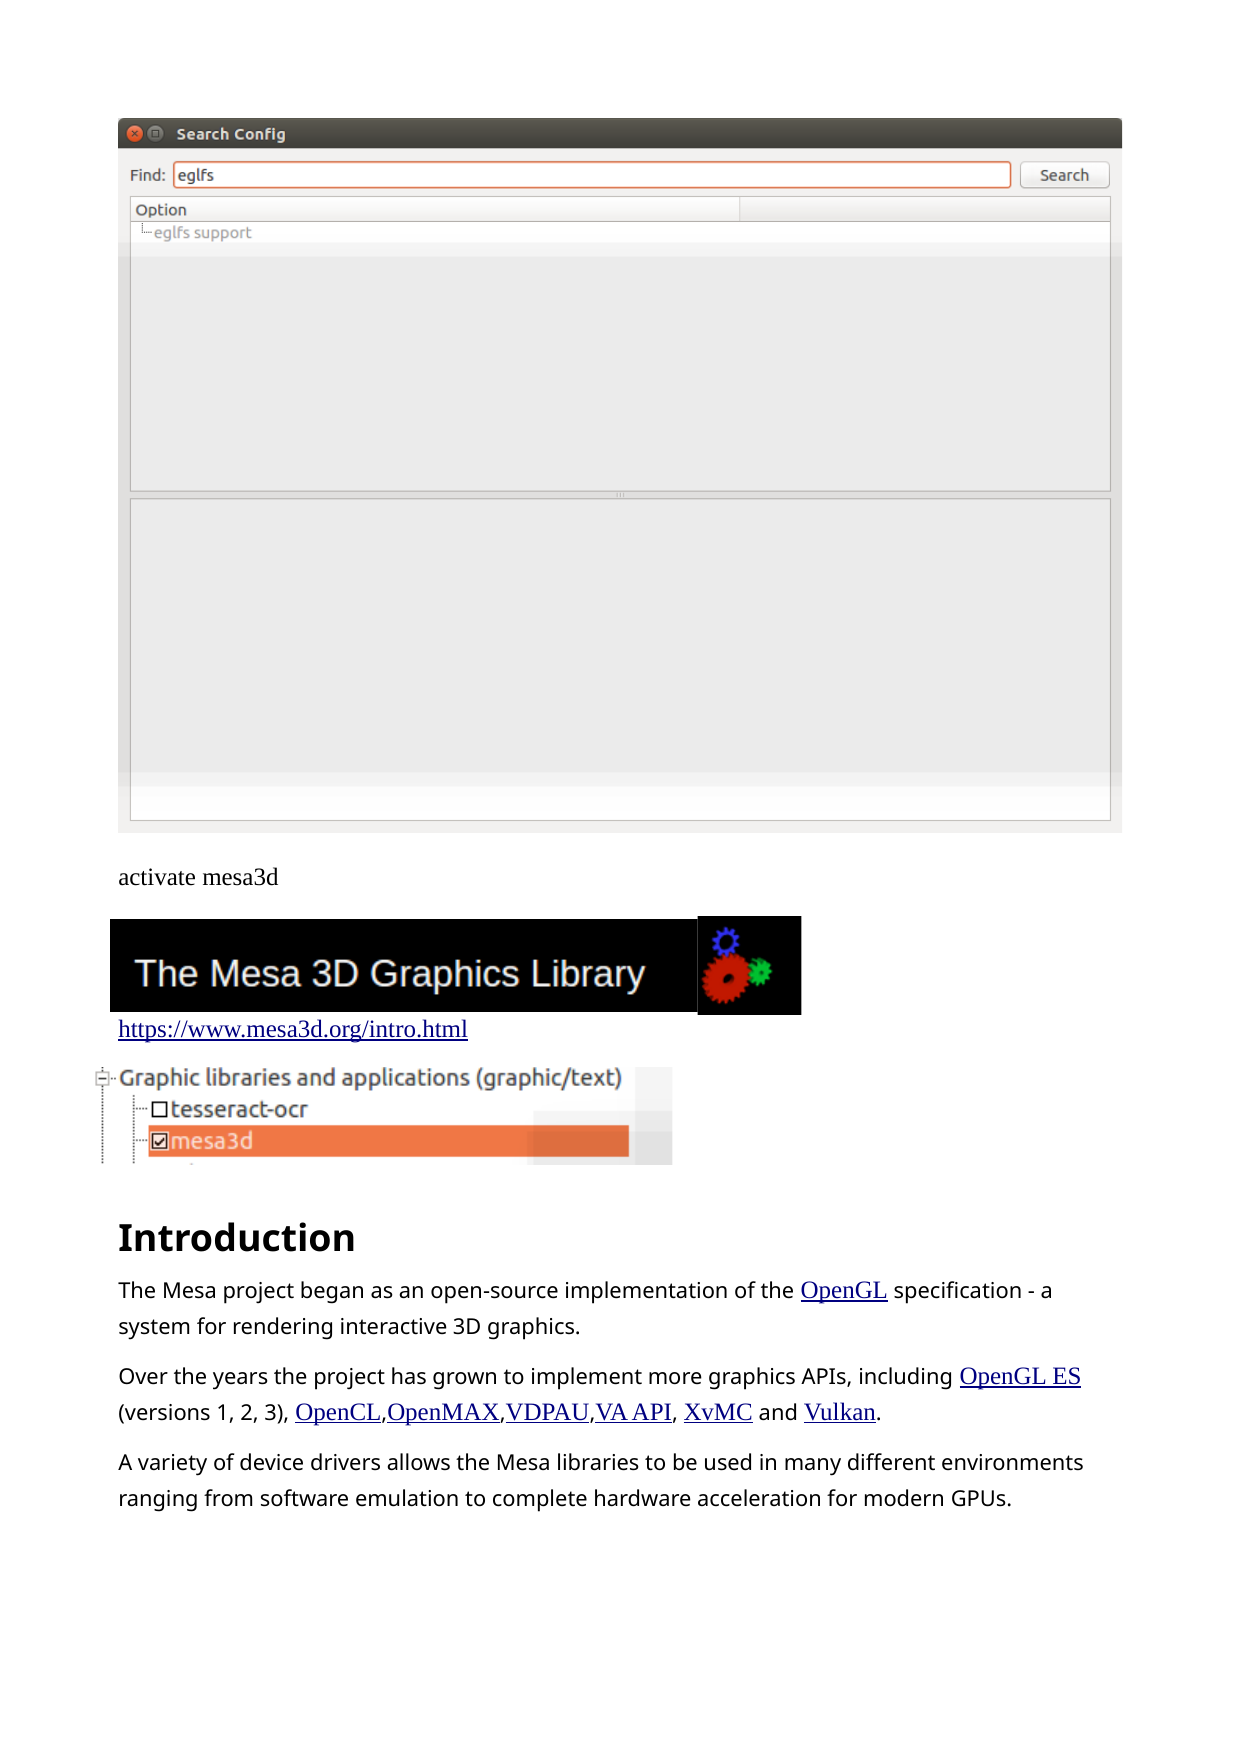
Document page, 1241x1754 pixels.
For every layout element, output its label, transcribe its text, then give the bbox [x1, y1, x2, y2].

subtitle Introduction [118, 1212, 1122, 1263]
text activate mesa3d [118, 862, 1122, 890]
text Over the years the project has grown to implement more graphics APIs, including OpenGL ES (versions 1, 2, 3), OpenCL,OpenMAX,VDPAU,VA API, XvMC and Vulkan. [118, 1361, 1122, 1427]
text https://www.mesa3d.org/intro.html [118, 919, 1122, 1043]
picture [118, 118, 1123, 833]
picture [110, 916, 802, 1015]
text A variety of device drivers allows the Mesa libraries to be used in many different environments ranging from software emulation to complete hardware acceleration for modern GPUs. [118, 1447, 1122, 1513]
text The Mesa project began as an open-source implementation of the OpenGL specification - a system for rendering interactive 3D graphics. [118, 1275, 1122, 1341]
picture [91, 1067, 673, 1165]
